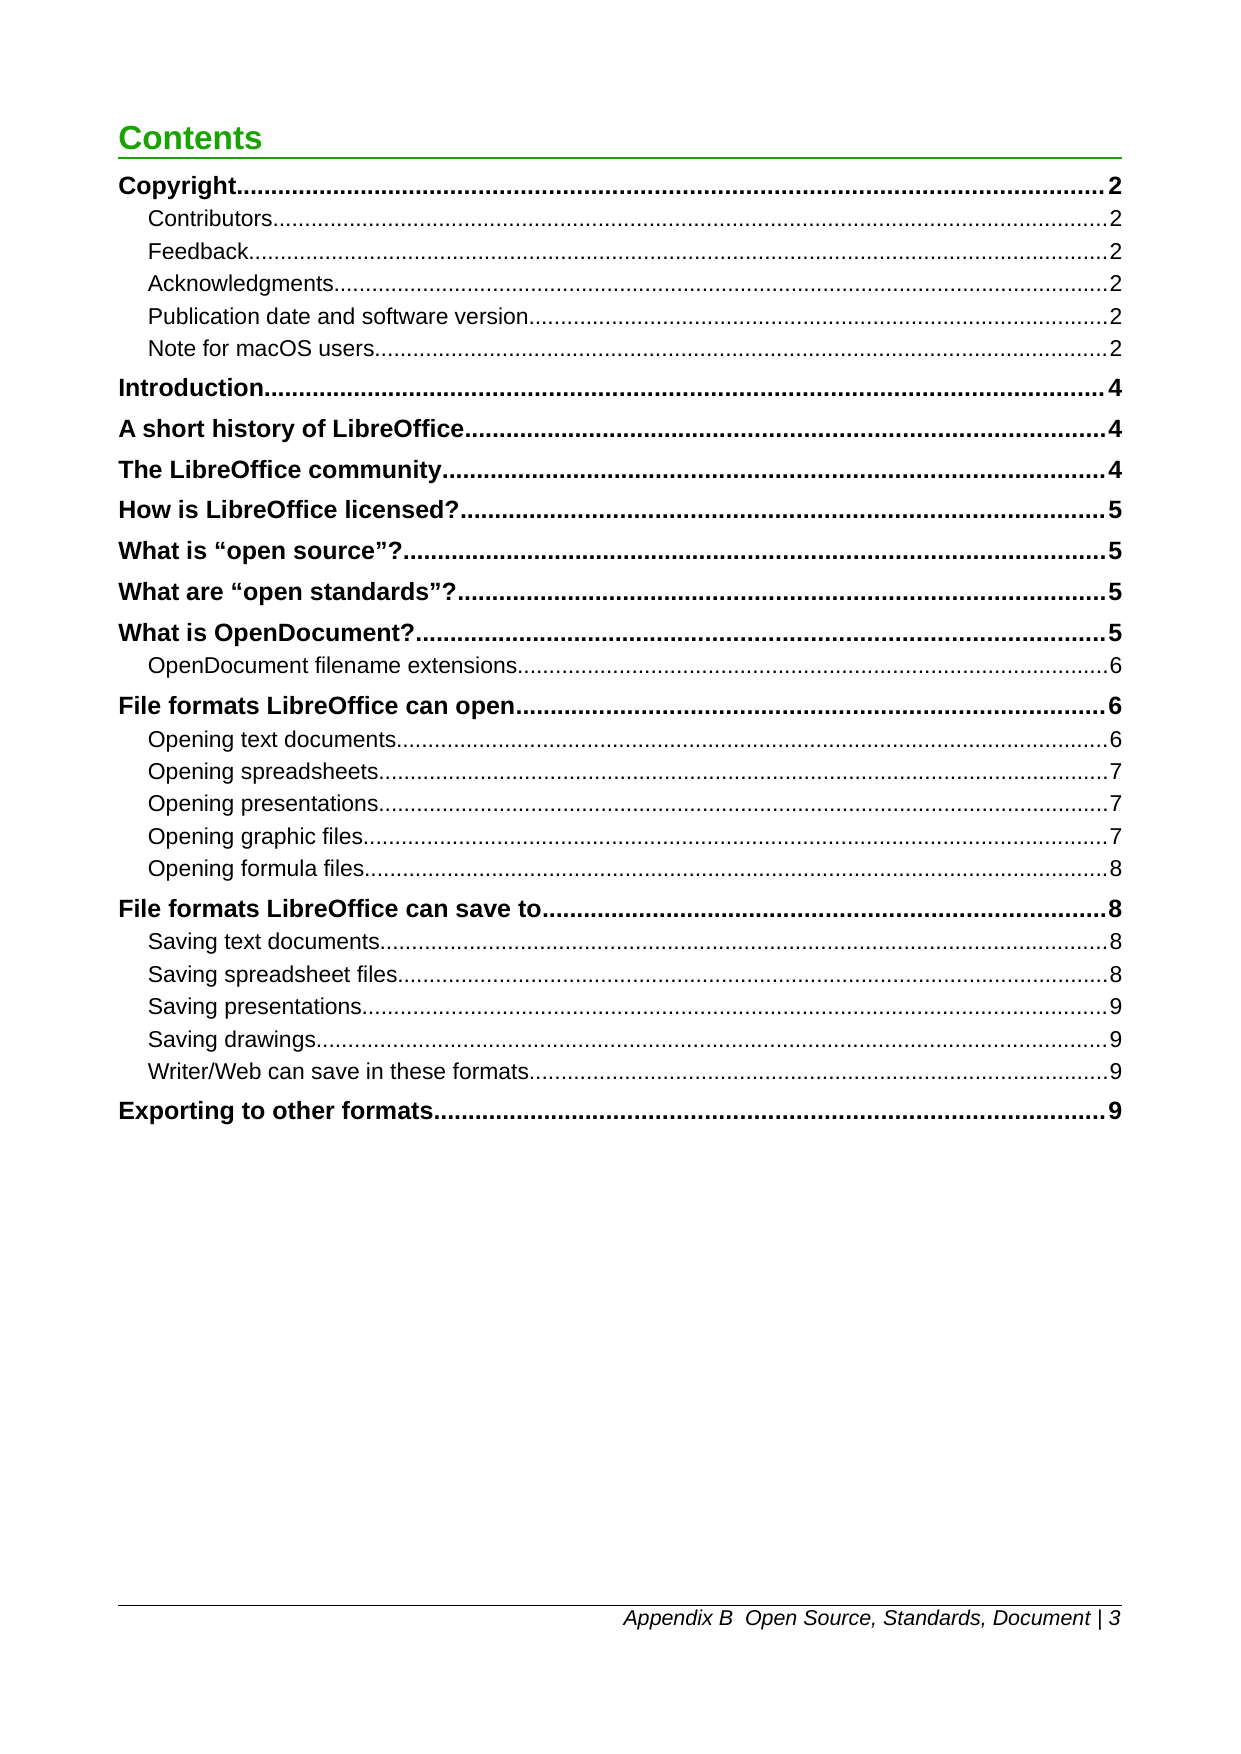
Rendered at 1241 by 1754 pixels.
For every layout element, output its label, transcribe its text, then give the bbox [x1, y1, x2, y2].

text Saving drawings 9 [148, 1026, 1122, 1052]
text File formats LibreOffice can open 6 [118, 691, 1122, 719]
text File formats LibreOffice can save to 8 [118, 893, 1122, 922]
text Contributors 2 [148, 205, 1122, 232]
text OpenDocument filename extensions 6 [148, 652, 1122, 679]
text Copyright 2 [118, 171, 1122, 199]
text Introduction 4 [118, 373, 1122, 402]
subtitle Contents [118, 118, 1122, 157]
text A short history of LibreOffice 4 [118, 414, 1122, 443]
text Opening presentations 7 [148, 790, 1122, 817]
text Saving text documents 8 [148, 928, 1122, 955]
text The LibreOffice community 4 [118, 455, 1122, 483]
text Acknowledgments 2 [148, 270, 1122, 297]
text Saving spreadsheet files 8 [148, 961, 1122, 987]
text What are “open standards”? 5 [118, 577, 1122, 606]
text Note for macOS users 2 [148, 335, 1122, 361]
text Opening spreadsheets 7 [148, 758, 1122, 784]
text Opening graphic files 7 [148, 823, 1122, 849]
text Feedback 2 [148, 238, 1122, 264]
text Exporting to other formats 9 [118, 1096, 1122, 1125]
text What is OpenDocument? 5 [118, 618, 1122, 646]
text What is “open source”? 5 [118, 536, 1122, 565]
text Writer/Web can save in these formats 9 [148, 1058, 1122, 1084]
text Opening formula files 8 [148, 855, 1122, 882]
text Saving presentations 9 [148, 993, 1122, 1019]
text Publication date and software version 2 [148, 303, 1122, 329]
text Opening text documents 6 [148, 726, 1122, 752]
text How is LibreOffice licensed? 5 [118, 496, 1122, 524]
